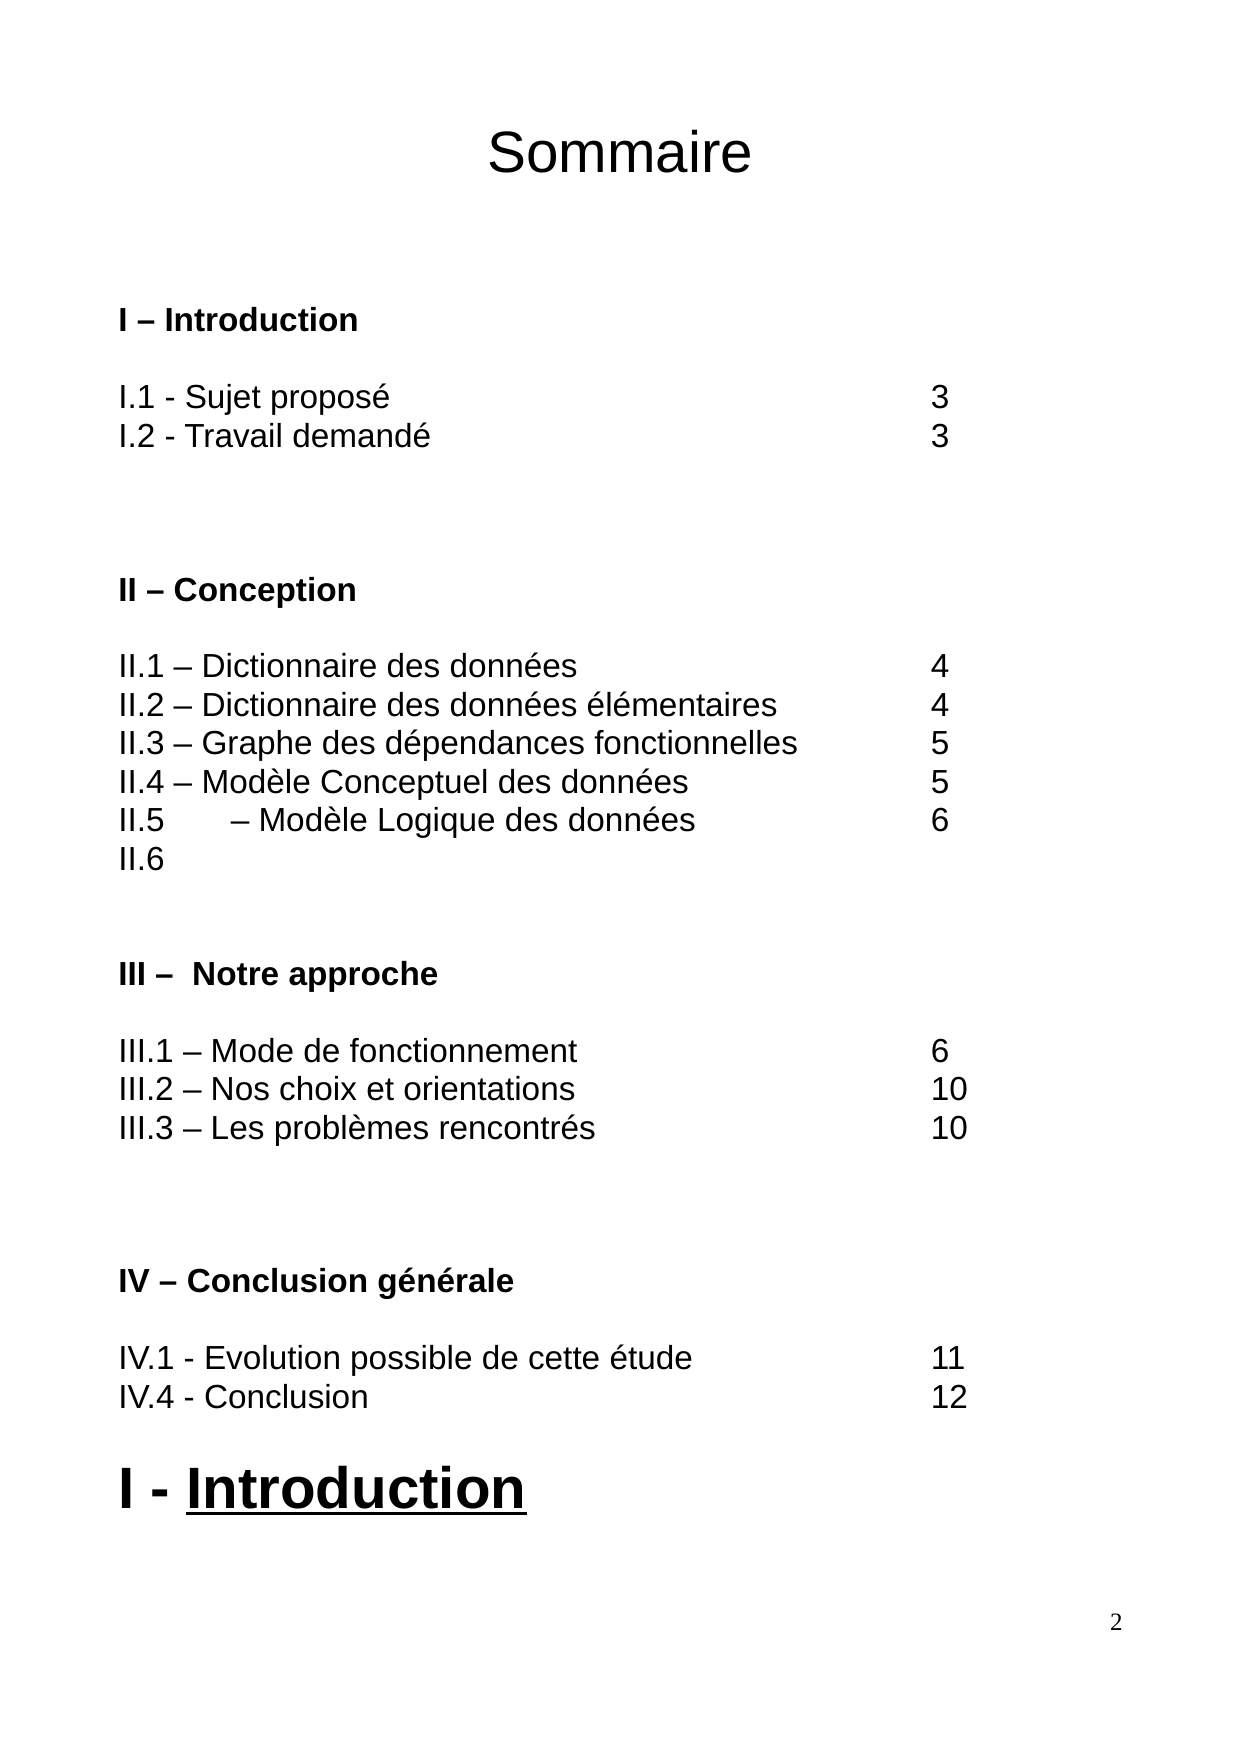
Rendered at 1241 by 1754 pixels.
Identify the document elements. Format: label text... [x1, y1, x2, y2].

text II – Conception [118, 569, 1122, 608]
list IV.4 - Conclusion 12 [118, 1377, 1122, 1415]
list IV.1 - Evolution possible de cette étude 11 [118, 1338, 1122, 1377]
list II.1 – Dictionnaire des données 4 [118, 646, 1122, 685]
text I.2 - Travail demandé 3 [118, 416, 1122, 454]
list II.4 – Modèle Conceptuel des données 5 [118, 762, 1122, 800]
list II.3 – Graphe des dépendances fonctionnelles 5 [118, 723, 1122, 762]
text IV – Conclusion générale [118, 1261, 1122, 1300]
list I.1 - Sujet proposé 3 [118, 377, 1122, 416]
list III.2 – Nos choix et orientations 10 [118, 1069, 1122, 1108]
list II.2 – Dictionnaire des données élémentaires 4 [118, 685, 1122, 723]
text I - Introduction [118, 1454, 1122, 1521]
text Sommaire [118, 118, 1122, 185]
text I – Introduction [118, 301, 1122, 339]
list III.1 – Mode de fonctionnement 6 [118, 1031, 1122, 1069]
list – Modèle Logique des données 6 [118, 800, 1122, 839]
text III – Notre approche [118, 954, 1122, 992]
list III.3 – Les problèmes rencontrés 10 [118, 1108, 1122, 1146]
